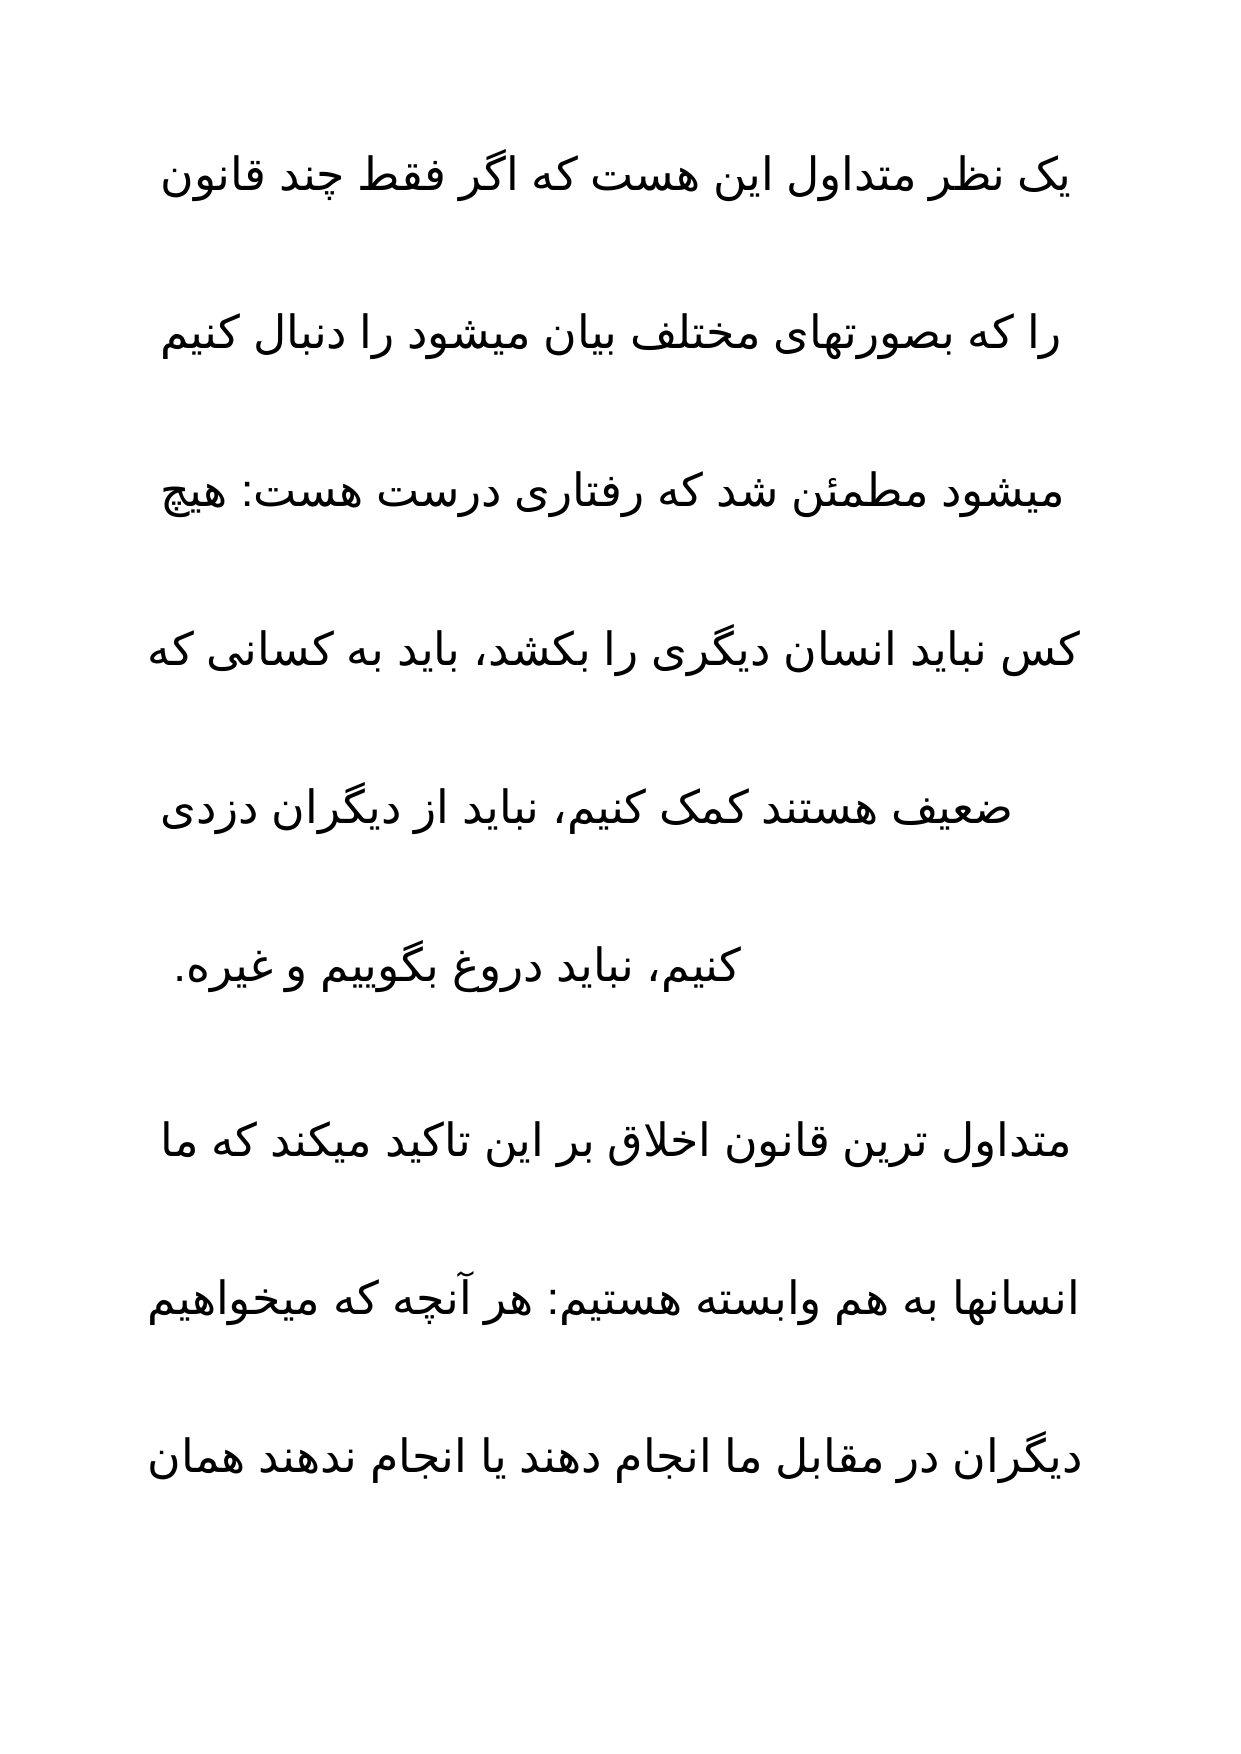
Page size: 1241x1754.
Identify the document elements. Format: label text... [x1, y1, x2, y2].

text متداول ترین قانون اخلاق بر این تاکید میکند که ما انسانها به هم وابسته هستیم: هر آنچه که میخواهیم دیگران در مقابل ما انجام دهند یا انجام ندهند همان را برای آنها انجام دهیم یا انجام ندهیم (هر آنچه برای خود میخواهی برای دیگران نیز بخواه). [148, 1113, 1093, 1482]
text یک نظر متداول این هست که اگر فقط چند قانون را که بصورتهای مختلف بیان میشود را دنبال کنیم میشود مطمئن شد که رفتاری درست هست: هیچ کس نباید انسان دیگری را بکشد، باید به کسانی که ضعیف هستند کمک کنیم، نباید از دیگران دزدی کنیم، نباید دروغ بگوییم و غیره. [148, 148, 1093, 991]
